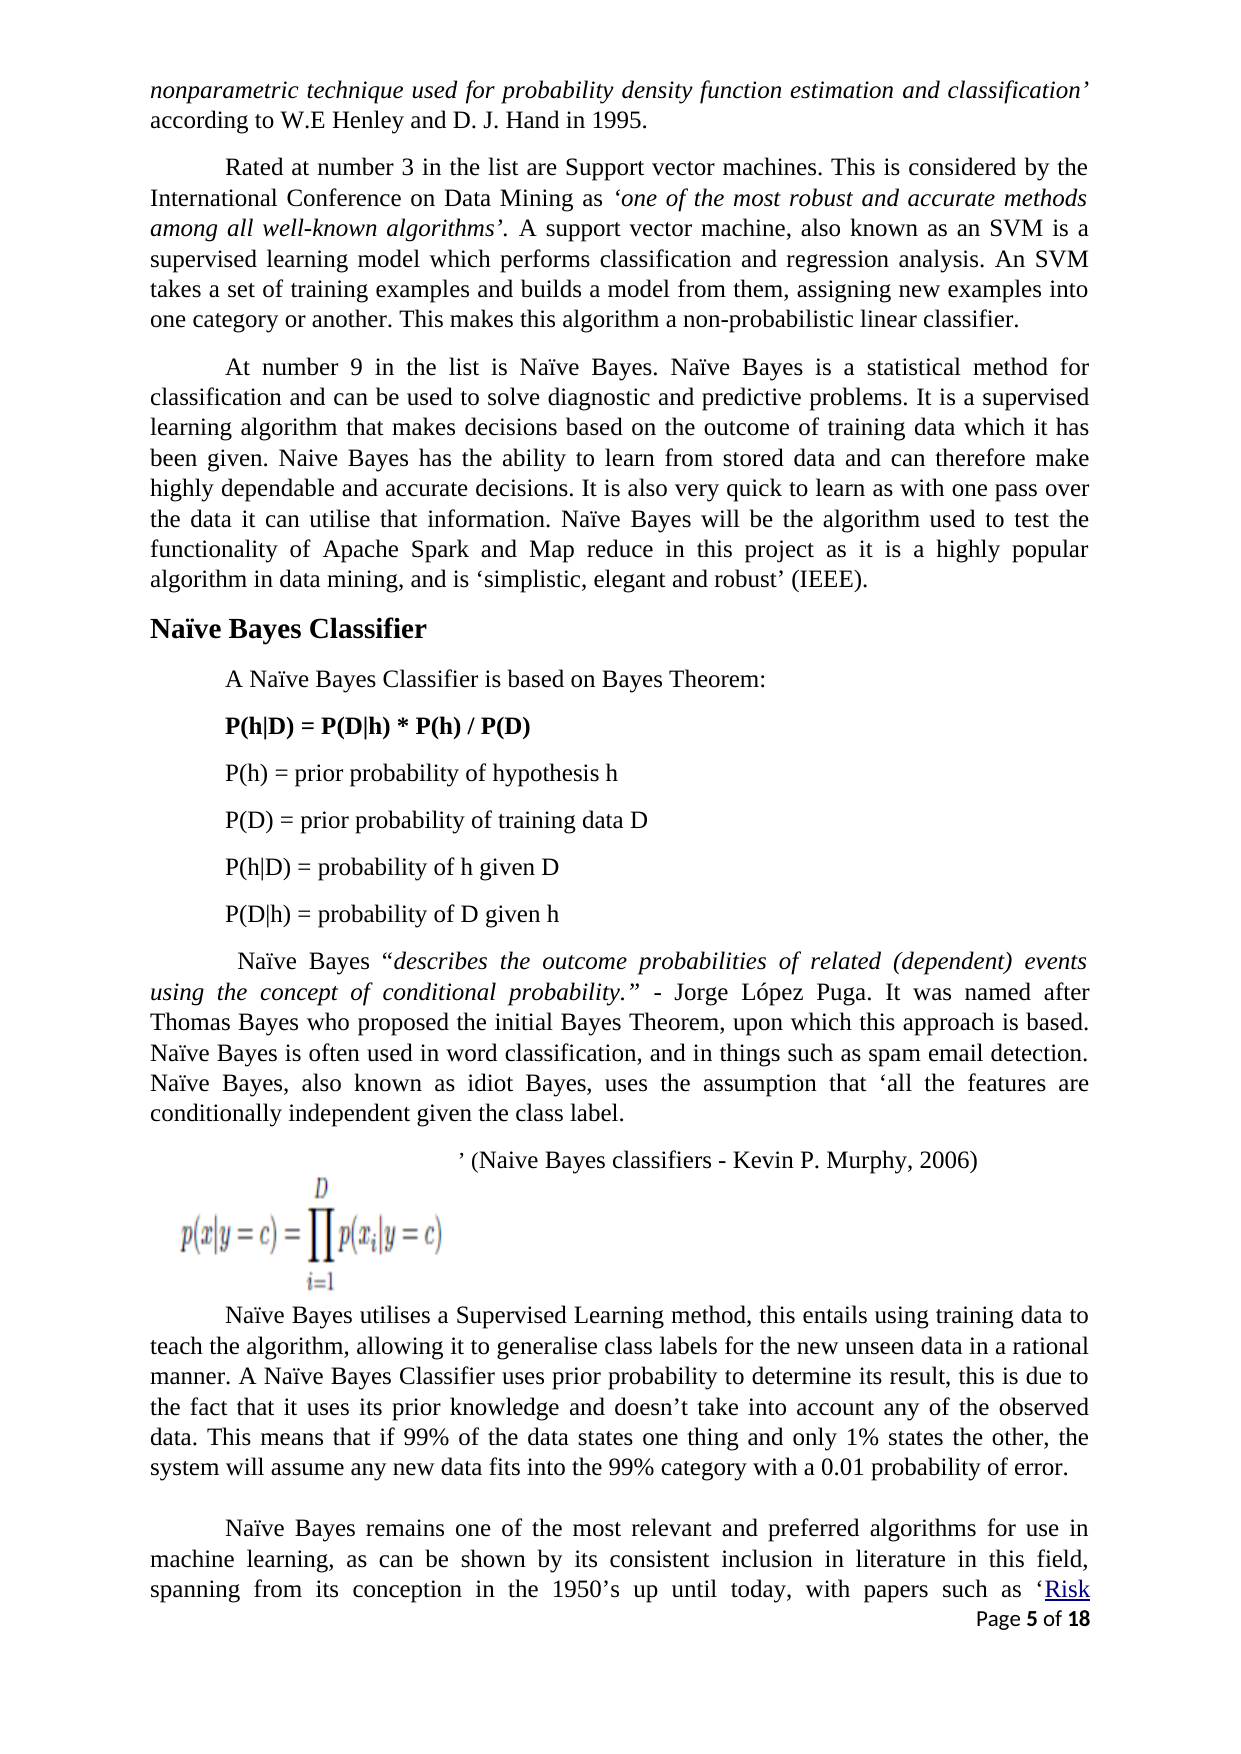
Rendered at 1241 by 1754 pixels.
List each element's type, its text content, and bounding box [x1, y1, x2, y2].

text Naïve Bayes remains one of the most relevant and preferred algorithms for use in machine learning, as can be shown by its consistent inclusion in literature in this field, spanning from its conception in the 1950’s up until today, with papers such as ‘Risk [150, 1513, 1090, 1603]
text P(D) = prior probability of training data D [150, 805, 1090, 834]
text P(h|D) = P(D|h) * P(h) / P(D) [150, 711, 1090, 740]
text P(h) = prior probability of hypothesis h [150, 758, 1090, 787]
text Naïve Bayes utilises a Supervised Learning method, this entails using training data to teach the algorithm, allowing it to generalise class labels for the new unseen data in a rational manner. A Naïve Bayes Classifier uses prior probability to determine its result, this is due to the fact that it uses its prior knowledge and doesn’t take into account any of the observed data. This means that if 99% of the data states one thing and only 1% states the other, the system will assume any new data fits into the 99% category with a 0.01 probability of error. [150, 1300, 1090, 1481]
text At number 9 in the list is Naïve Bayes. Naïve Bayes is a statistical method for classification and can be used to solve diagnostic and predictive problems. It is a supervised learning algorithm that makes decisions based on the outcome of training data which it has been given. Naive Bayes has the ability to learn from stored data and can therefore make highly dependable and accurate decisions. It is also very quick to learn as with one pass over the data it can utilise that information. Naïve Bayes will be the algorithm used to test the functionality of Apache Spark and Map reduce in this project as it is a highly popular algorithm in data mining, and is ‘simplistic, elegant and robust’ (IEEE). [150, 352, 1090, 593]
text Rated at number 3 in the list are Support vector machines. This is considered by the International Conference on Data Mining as ‘one of the most robust and accurate methods among all well-known algorithms’. A support vector machine, also known as an SVM is a supervised learning model which performs classification and regression analysis. An SVM takes a set of training examples and builds a model from them, assigning new examples into one category or another. This makes this algorithm a non-probabilistic linear classifier. [150, 152, 1090, 333]
text nonparametric technique used for probability density function estimation and classification’ according to W.E Henley and D. J. Hand in 1995. [150, 75, 1090, 134]
text P(D|h) = probability of D given h [150, 899, 1090, 928]
text A Naïve Bayes Classifier is based on Bayes Theorem: [150, 664, 1090, 693]
text P(h|D) = probability of h given D [150, 852, 1090, 881]
text ’ (Naive Bayes classifiers - Kevin P. Murphy, 2006) [150, 1146, 1090, 1299]
text Naïve Bayes Classifier [150, 612, 1090, 645]
text Naïve Bayes “describes the outcome probabilities of related (dependent) events using the concept of conditional probability.” - Jorge López Puga. It was named after Thomas Bayes who proposed the initial Bayes Theorem, upon which this approach is based. Naïve Bayes is often used in word classification, and in things such as spam email detection. Naïve Bayes, also known as idiot Bayes, uses the assumption that ‘all the features are conditionally independent given the class label. [150, 946, 1090, 1127]
